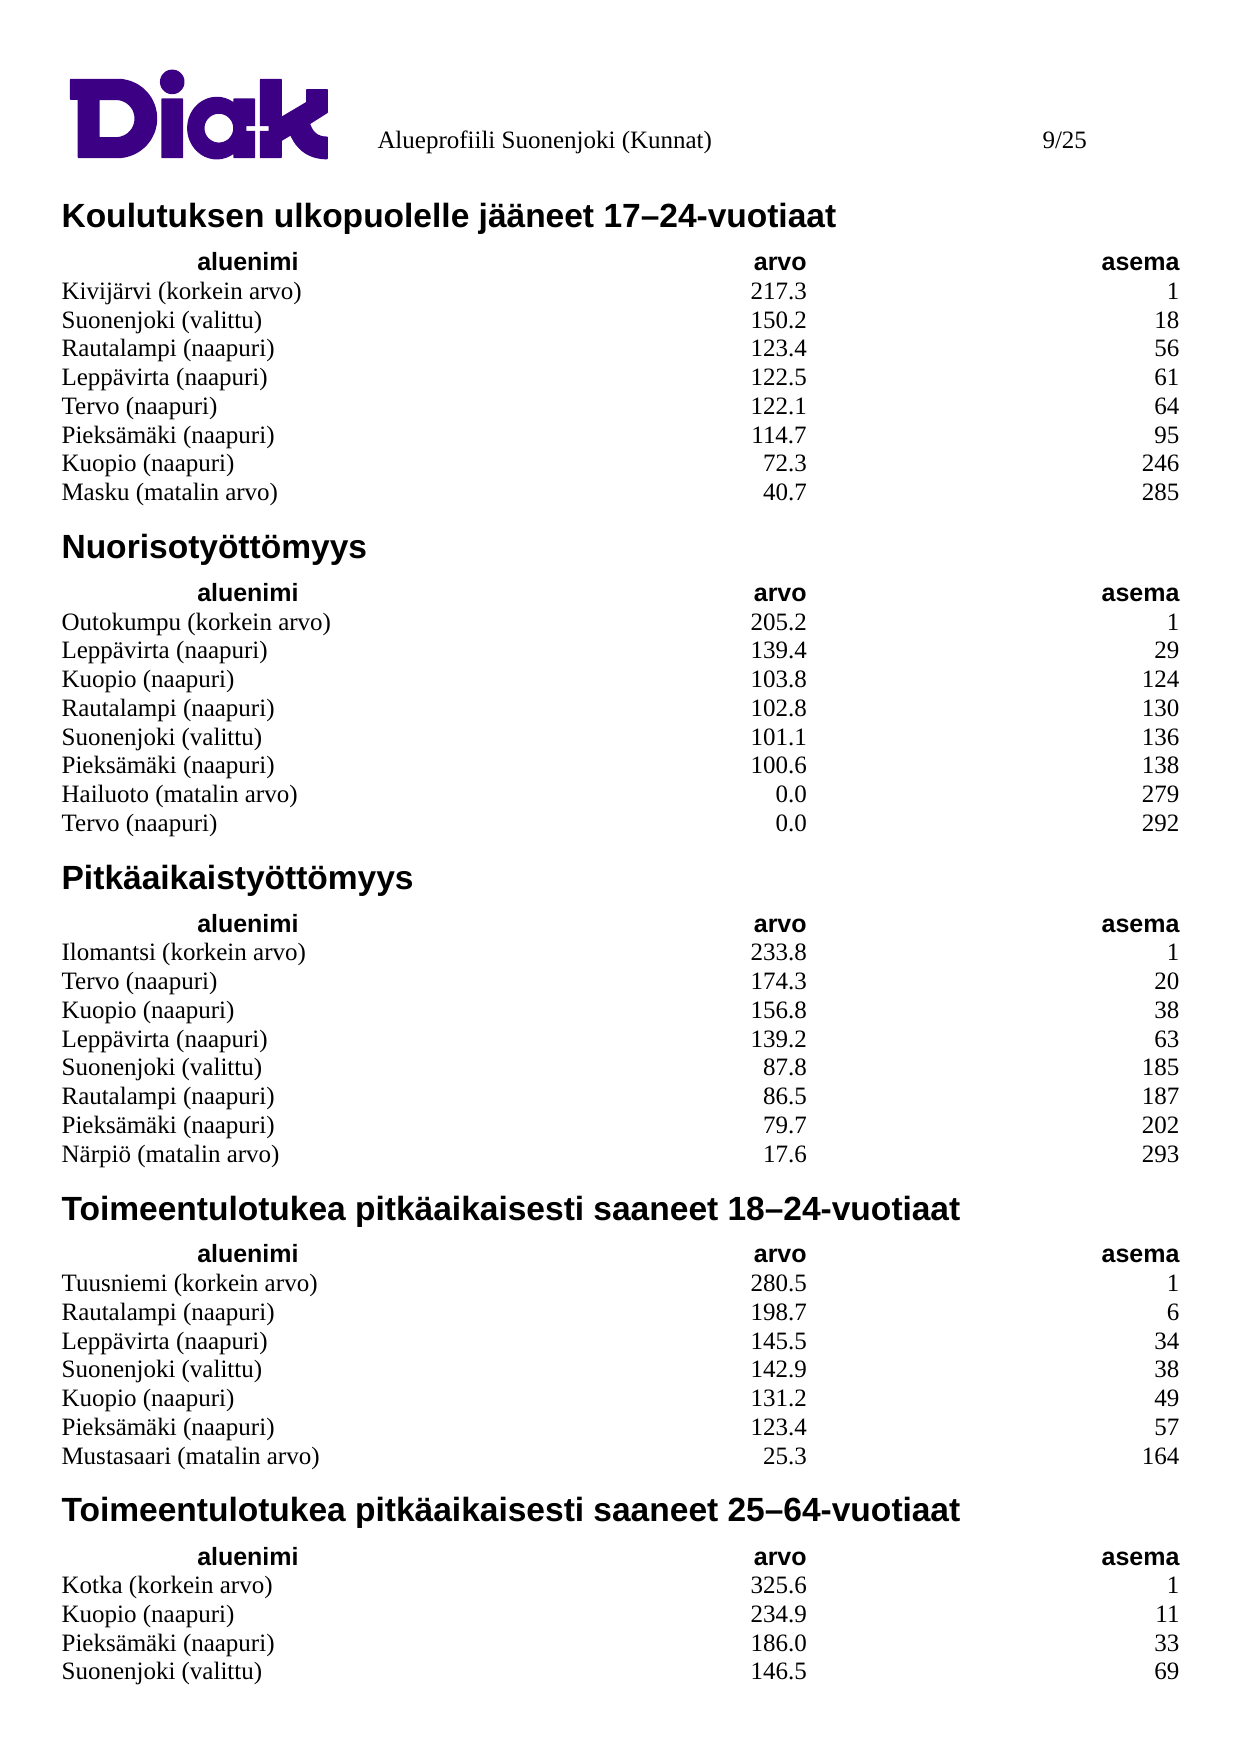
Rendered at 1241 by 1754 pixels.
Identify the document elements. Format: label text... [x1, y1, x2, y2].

table_cell 61 [806, 362, 1179, 391]
table_cell Suonenjoki (valittu) [61, 305, 434, 333]
table_cell 234.9 [434, 1599, 806, 1628]
table_cell 279 [806, 779, 1179, 808]
table_cell 146.5 [434, 1656, 806, 1685]
table_cell Kuopio (naapuri) [61, 664, 434, 693]
table_cell 285 [806, 477, 1179, 506]
table_cell 122.1 [434, 391, 806, 420]
table_cell 325.6 [434, 1570, 806, 1599]
table_cell Outokumpu (korkein arvo) [61, 607, 434, 636]
table_cell Leppävirta (naapuri) [61, 1326, 434, 1354]
table_cell 33 [806, 1628, 1179, 1656]
table_cell 87.8 [434, 1053, 806, 1081]
table_cell 1 [806, 1570, 1179, 1599]
table_cell 100.6 [434, 751, 806, 779]
table_cell 56 [806, 334, 1179, 362]
table_cell 1 [806, 607, 1179, 636]
table_cell Tervo (naapuri) [61, 966, 434, 995]
table_header asema [806, 909, 1179, 937]
table_cell Tervo (naapuri) [61, 391, 434, 420]
table_cell 102.8 [434, 693, 806, 722]
table_cell Masku (matalin arvo) [61, 477, 434, 506]
table_cell 17.6 [434, 1139, 806, 1167]
table_cell Kuopio (naapuri) [61, 449, 434, 477]
table_cell Suonenjoki (valittu) [61, 1355, 434, 1383]
table_cell 1 [806, 1268, 1179, 1297]
table_cell 138 [806, 751, 1179, 779]
table_header aluenimi [61, 1240, 434, 1268]
table_cell 293 [806, 1139, 1179, 1167]
table_header asema [806, 1541, 1179, 1570]
table_cell 38 [806, 995, 1179, 1024]
table_cell 205.2 [434, 607, 806, 636]
table_header asema [806, 578, 1179, 607]
table_cell 139.2 [434, 1024, 806, 1052]
table_cell 164 [806, 1441, 1179, 1469]
subtitle Pitkäaikaistyöttömyys [61, 858, 1179, 896]
table_cell 6 [806, 1297, 1179, 1326]
table_cell Suonenjoki (valittu) [61, 1656, 434, 1685]
table_cell 101.1 [434, 722, 806, 751]
table_cell Leppävirta (naapuri) [61, 636, 434, 664]
table_cell Kuopio (naapuri) [61, 1599, 434, 1628]
table_cell 57 [806, 1412, 1179, 1441]
table_cell 0.0 [434, 779, 806, 808]
table_cell 63 [806, 1024, 1179, 1052]
table_cell 86.5 [434, 1081, 806, 1110]
table_cell Närpiö (matalin arvo) [61, 1139, 434, 1167]
table_cell 124 [806, 664, 1179, 693]
table_header aluenimi [61, 578, 434, 607]
table_cell 123.4 [434, 1412, 806, 1441]
table_header aluenimi [61, 247, 434, 276]
table_cell 11 [806, 1599, 1179, 1628]
subtitle Toimeentulotukea pitkäaikaisesti saaneet 25–64-vuotiaat [61, 1490, 1179, 1529]
table_cell 114.7 [434, 420, 806, 448]
table_cell 49 [806, 1383, 1179, 1412]
table_header arvo [434, 1240, 806, 1268]
subtitle Nuorisotyöttömyys [61, 527, 1179, 566]
table_cell 122.5 [434, 362, 806, 391]
table_cell Rautalampi (naapuri) [61, 334, 434, 362]
table_header arvo [434, 247, 806, 276]
table_cell 64 [806, 391, 1179, 420]
table_header aluenimi [61, 909, 434, 937]
table_cell Suonenjoki (valittu) [61, 1053, 434, 1081]
table_cell 95 [806, 420, 1179, 448]
table_cell Pieksämäki (naapuri) [61, 1110, 434, 1139]
table_cell 40.7 [434, 477, 806, 506]
table_cell 29 [806, 636, 1179, 664]
table_cell 1 [806, 938, 1179, 966]
table_cell Rautalampi (naapuri) [61, 693, 434, 722]
table_cell 131.2 [434, 1383, 806, 1412]
table_cell Pieksämäki (naapuri) [61, 420, 434, 448]
table_cell Mustasaari (matalin arvo) [61, 1441, 434, 1469]
table_cell 139.4 [434, 636, 806, 664]
table_header arvo [434, 1541, 806, 1570]
table_cell 187 [806, 1081, 1179, 1110]
table_cell 280.5 [434, 1268, 806, 1297]
table_cell Pieksämäki (naapuri) [61, 1628, 434, 1656]
table_cell 18 [806, 305, 1179, 333]
table_cell 136 [806, 722, 1179, 751]
table_cell 202 [806, 1110, 1179, 1139]
table_cell Leppävirta (naapuri) [61, 362, 434, 391]
table_cell Kivijärvi (korkein arvo) [61, 276, 434, 305]
table_cell Pieksämäki (naapuri) [61, 1412, 434, 1441]
table_cell Rautalampi (naapuri) [61, 1297, 434, 1326]
table_cell 34 [806, 1326, 1179, 1354]
table_cell 72.3 [434, 449, 806, 477]
table_cell 186.0 [434, 1628, 806, 1656]
table_cell 174.3 [434, 966, 806, 995]
table_header aluenimi [61, 1541, 434, 1570]
table_cell 292 [806, 808, 1179, 837]
subtitle Koulutuksen ulkopuolelle jääneet 17–24-vuotiaat [61, 196, 1179, 235]
table_header arvo [434, 578, 806, 607]
table_cell 79.7 [434, 1110, 806, 1139]
table_cell Kuopio (naapuri) [61, 1383, 434, 1412]
table_cell Hailuoto (matalin arvo) [61, 779, 434, 808]
table_cell Leppävirta (naapuri) [61, 1024, 434, 1052]
table_header asema [806, 1240, 1179, 1268]
table_cell 123.4 [434, 334, 806, 362]
table_cell 150.2 [434, 305, 806, 333]
table_cell Pieksämäki (naapuri) [61, 751, 434, 779]
table_cell Kuopio (naapuri) [61, 995, 434, 1024]
table_cell Tervo (naapuri) [61, 808, 434, 837]
table_cell 69 [806, 1656, 1179, 1685]
table_cell 156.8 [434, 995, 806, 1024]
table_cell Kotka (korkein arvo) [61, 1570, 434, 1599]
table_cell 38 [806, 1355, 1179, 1383]
table_header arvo [434, 909, 806, 937]
table_cell 130 [806, 693, 1179, 722]
table_cell 198.7 [434, 1297, 806, 1326]
table_cell 20 [806, 966, 1179, 995]
table_header asema [806, 247, 1179, 276]
table_cell 1 [806, 276, 1179, 305]
table_cell 185 [806, 1053, 1179, 1081]
table_cell Tuusniemi (korkein arvo) [61, 1268, 434, 1297]
table_cell Suonenjoki (valittu) [61, 722, 434, 751]
table_cell 0.0 [434, 808, 806, 837]
table_cell 142.9 [434, 1355, 806, 1383]
table_cell Rautalampi (naapuri) [61, 1081, 434, 1110]
table_cell 25.3 [434, 1441, 806, 1469]
table_cell 246 [806, 449, 1179, 477]
table_cell 233.8 [434, 938, 806, 966]
table_cell 103.8 [434, 664, 806, 693]
table_cell 217.3 [434, 276, 806, 305]
subtitle Toimeentulotukea pitkäaikaisesti saaneet 18–24-vuotiaat [61, 1188, 1179, 1227]
table_cell Ilomantsi (korkein arvo) [61, 938, 434, 966]
table_cell 145.5 [434, 1326, 806, 1354]
